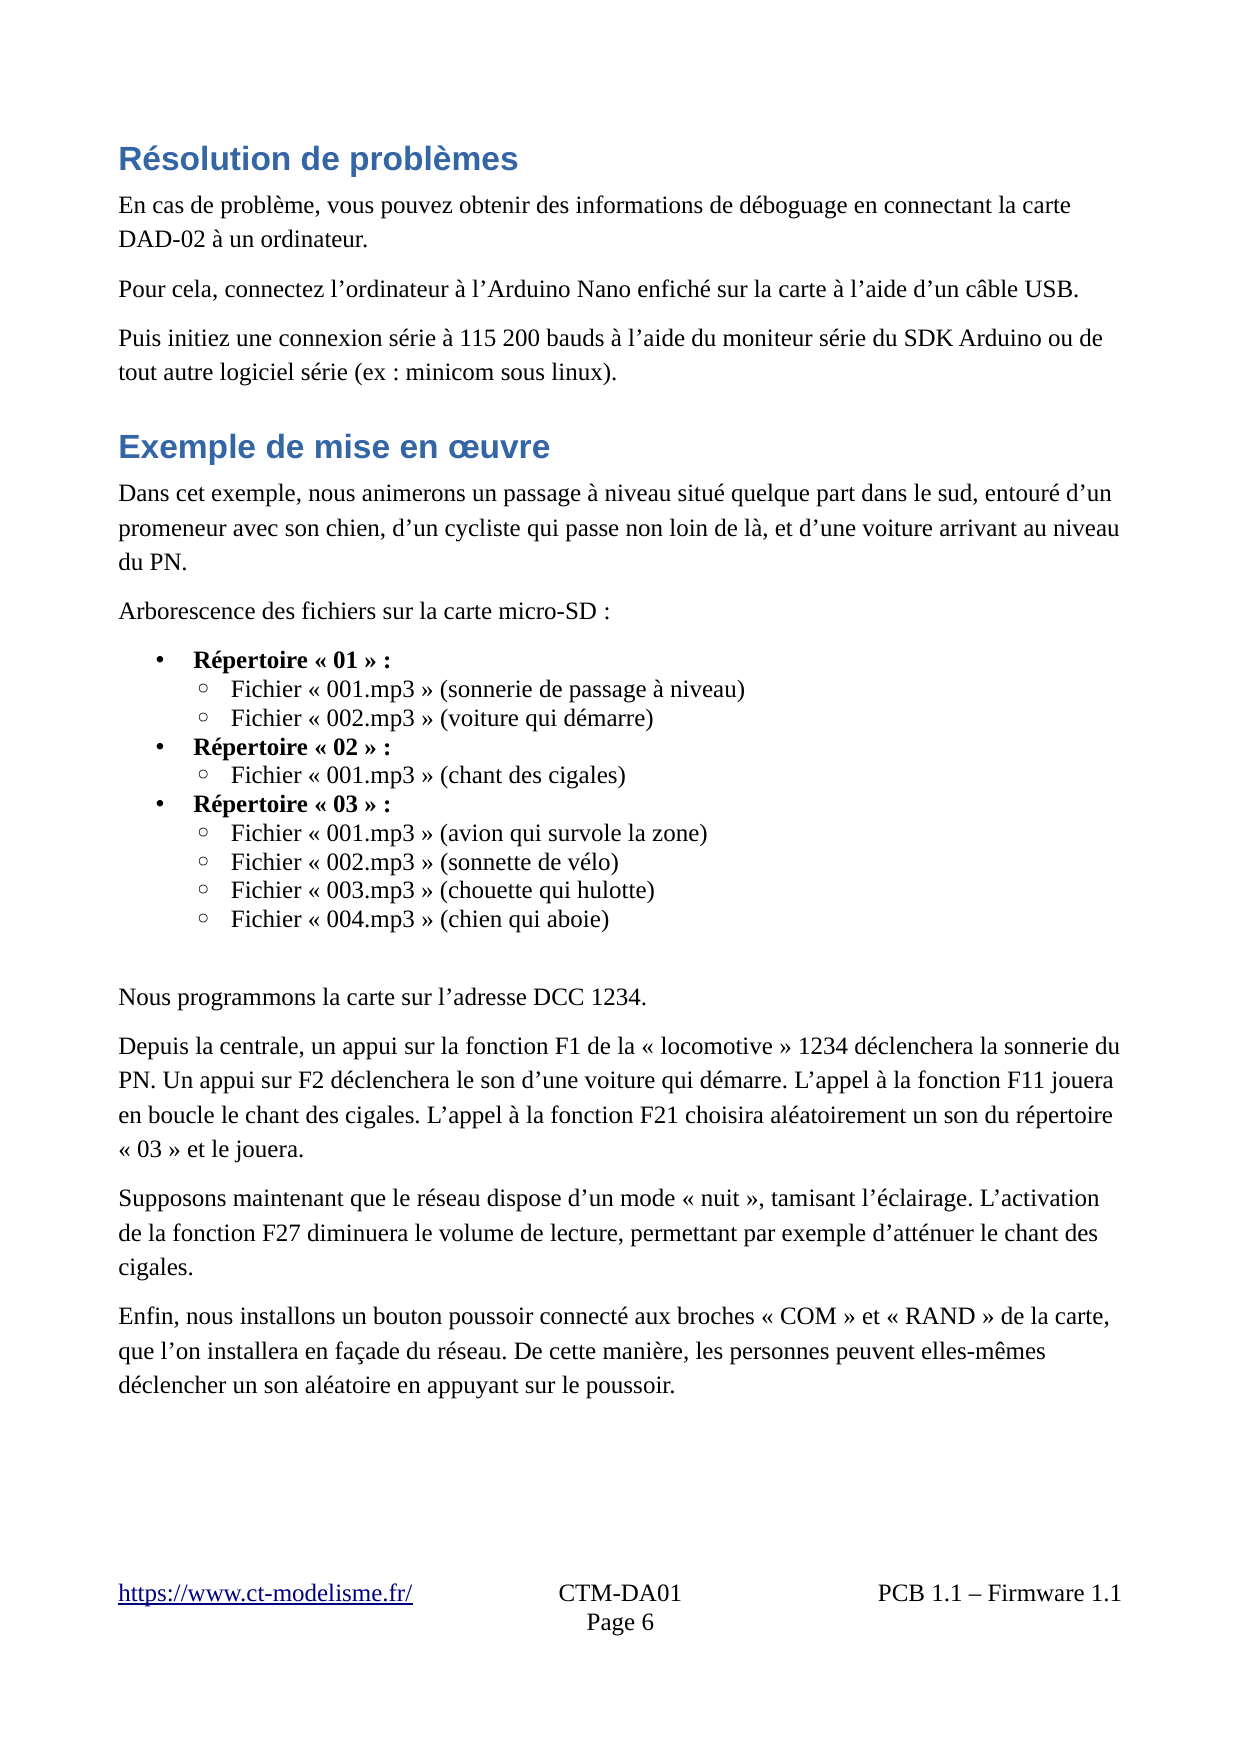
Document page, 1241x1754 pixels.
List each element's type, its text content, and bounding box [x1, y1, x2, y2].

list Répertoire « 02 » : [156, 732, 1122, 760]
text Enfin, nous installons un bouton poussoir connecté aux broches « COM » et « RAND » de la carte, que l’on installera en façade du réseau. De cette manière, les personnes peuvent elles-mêmes déclencher un son aléatoire en appuyant sur le poussoir. [118, 1301, 1122, 1399]
list Fichier « 002.mp3 » (voiture qui démarre) [193, 703, 1122, 732]
text Pour cela, connectez l’ordinateur à l’Arduino Nano enfiché sur la carte à l’aide d’un câble USB. [118, 274, 1122, 302]
subtitle Résolution de problèmes [118, 139, 1122, 178]
text Nous programmons la carte sur l’adresse DCC 1234. [118, 982, 1122, 1011]
list Fichier « 001.mp3 » (chant des cigales) [193, 760, 1122, 789]
list Fichier « 001.mp3 » (avion qui survole la zone) [193, 818, 1122, 847]
text Supposons maintenant que le réseau dispose d’un mode « nuit », tamisant l’éclairage. L’activation de la fonction F27 diminuera le volume de lecture, permettant par exemple d’atténuer le chant des cigales. [118, 1183, 1122, 1281]
text En cas de problème, vous pouvez obtenir des informations de déboguage en connectant la carte DAD-02 à un ordinateur. [118, 190, 1122, 253]
text Depuis la centrale, un appui sur la fonction F1 de la « locomotive » 1234 déclenchera la sonnerie du PN. Un appui sur F2 déclenchera le son d’une voiture qui démarre. L’appel à la fonction F11 jouera en boucle le chant des cigales. L’appel à la fonction F21 choisira aléatoirement un son du répertoire « 03 » et le jouera. [118, 1031, 1122, 1163]
list Répertoire « 03 » : [156, 789, 1122, 818]
list Fichier « 002.mp3 » (sonnette de vélo) [193, 847, 1122, 875]
list Fichier « 001.mp3 » (sonnerie de passage à niveau) [193, 674, 1122, 703]
list Fichier « 004.mp3 » (chien qui aboie) [193, 904, 1122, 933]
list Répertoire « 01 » : [156, 645, 1122, 674]
subtitle Exemple de mise en œuvre [118, 427, 1122, 466]
text Dans cet exemple, nous animerons un passage à niveau situé quelque part dans le sud, entouré d’un promeneur avec son chien, d’un cycliste qui passe non loin de là, et d’une voiture arrivant au niveau du PN. [118, 478, 1122, 576]
list Fichier « 003.mp3 » (chouette qui hulotte) [193, 875, 1122, 904]
text Puis initiez une connexion série à 115 200 bauds à l’aide du moniteur série du SDK Arduino ou de tout autre logiciel série (ex : minicom sous linux). [118, 323, 1122, 386]
text Arborescence des fichiers sur la carte micro-SD : [118, 596, 1122, 625]
